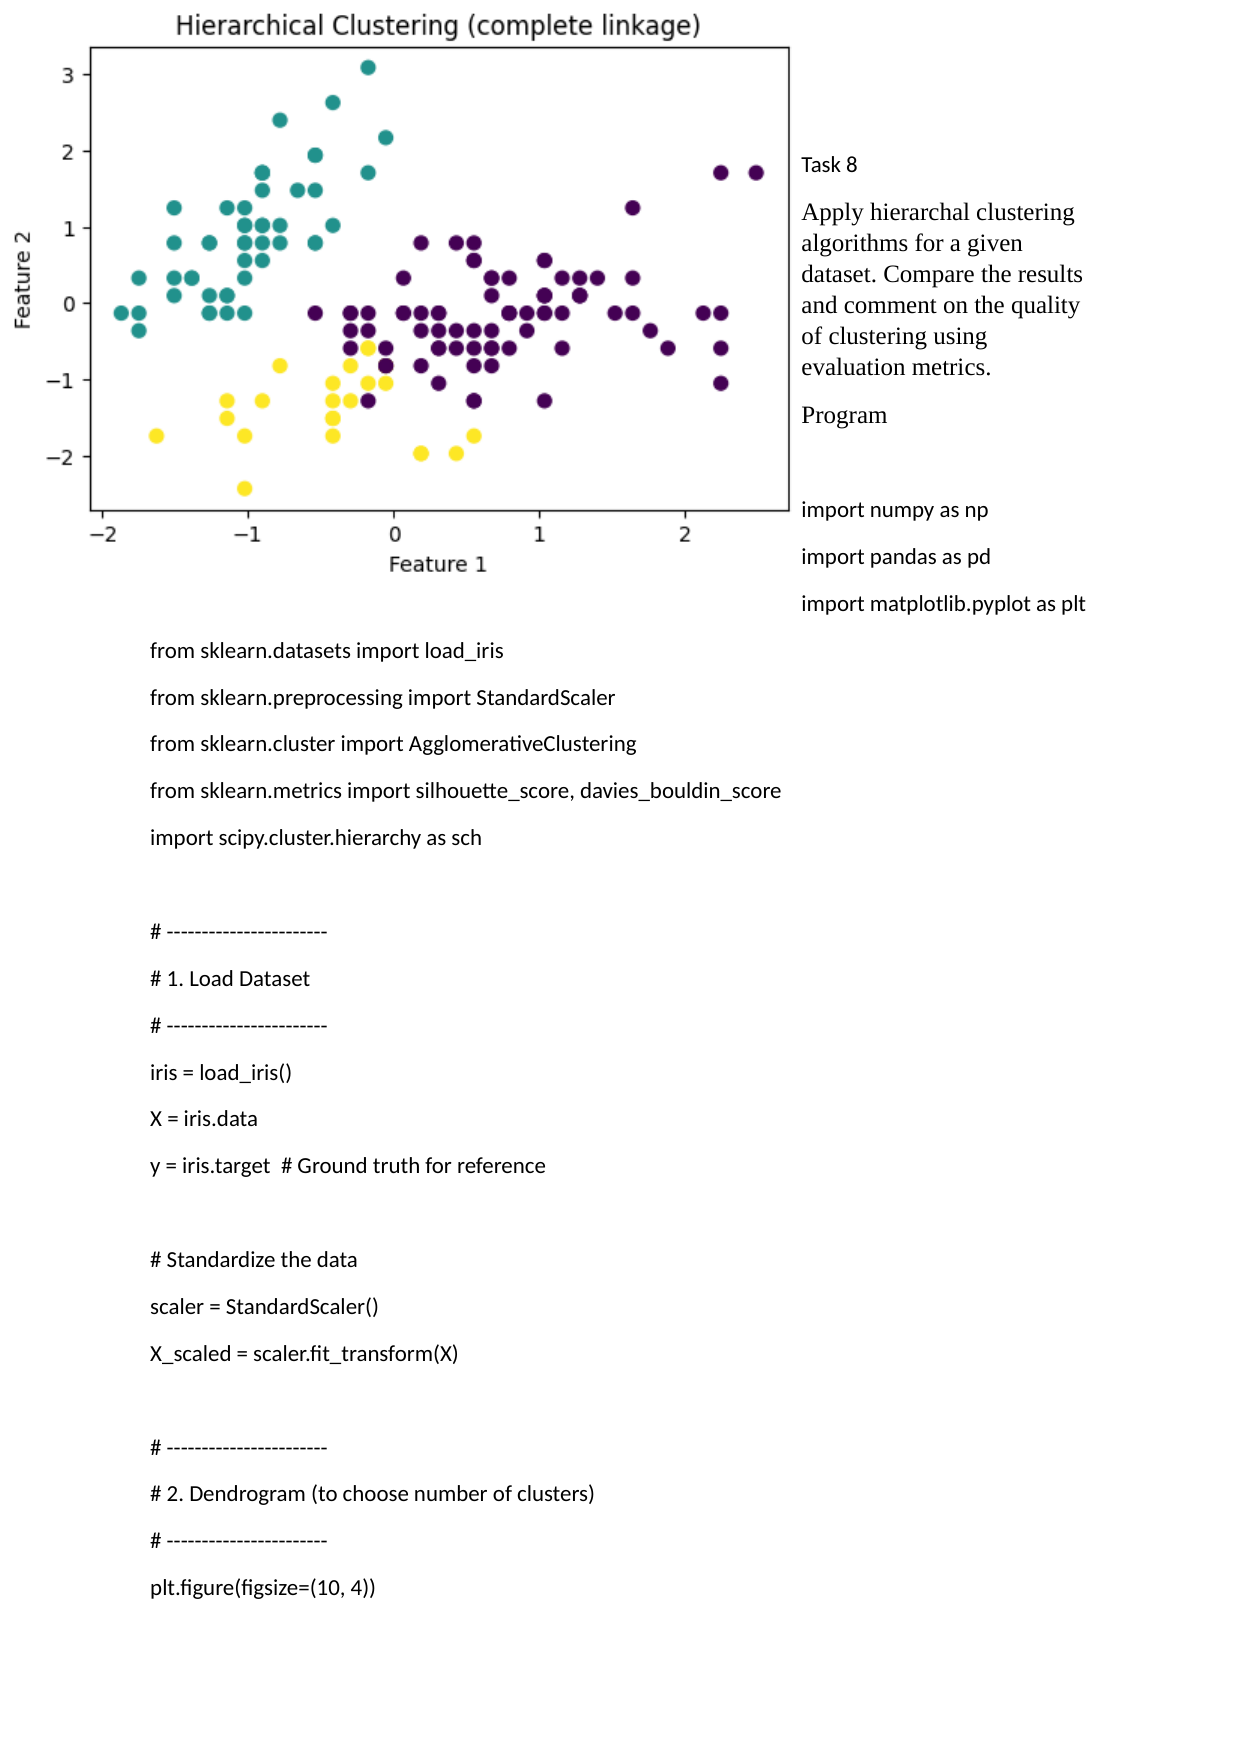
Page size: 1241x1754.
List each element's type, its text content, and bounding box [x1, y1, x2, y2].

text from sklearn.metrics import silhouette_score, davies_bouldin_score [150, 776, 1090, 804]
text # Standardize the data [150, 1245, 1090, 1273]
picture [0, 0, 802, 590]
text X_scaled = scaler.fit_transform(X) [150, 1339, 1090, 1367]
text import numpy as np [802, 495, 1090, 523]
text # ----------------------- [150, 1433, 1090, 1461]
text Program [802, 400, 1090, 428]
text from sklearn.cluster import AgglomerativeClustering [150, 729, 1090, 758]
text # ----------------------- [150, 1526, 1090, 1554]
text # ----------------------- [150, 917, 1090, 945]
text # 2. Dendrogram (to choose number of clusters) [150, 1479, 1090, 1508]
text import matplotlib.pyplot as plt [150, 589, 1090, 617]
text iris = load_iris() [150, 1058, 1090, 1086]
text # 1. Load Dataset [150, 964, 1090, 992]
text # ----------------------- [150, 1011, 1090, 1039]
text import pandas as pd [802, 542, 1090, 570]
text Apply hierarchal clustering algorithms for a given dataset. Compare the results and comment on the quality of clustering using evaluation metrics. [802, 197, 1090, 381]
text from sklearn.datasets import load_iris [150, 636, 1090, 664]
text plt.figure(figsize=(10, 4)) [150, 1573, 1090, 1601]
text y = iris.target # Ground truth for reference [150, 1151, 1090, 1179]
text Task 8 [802, 150, 1090, 178]
text from sklearn.preprocessing import StandardScaler [150, 683, 1090, 711]
text import scipy.cluster.hierarchy as sch [150, 823, 1090, 851]
text scaler = StandardScaler() [150, 1292, 1090, 1320]
text X = iris.data [150, 1104, 1090, 1133]
